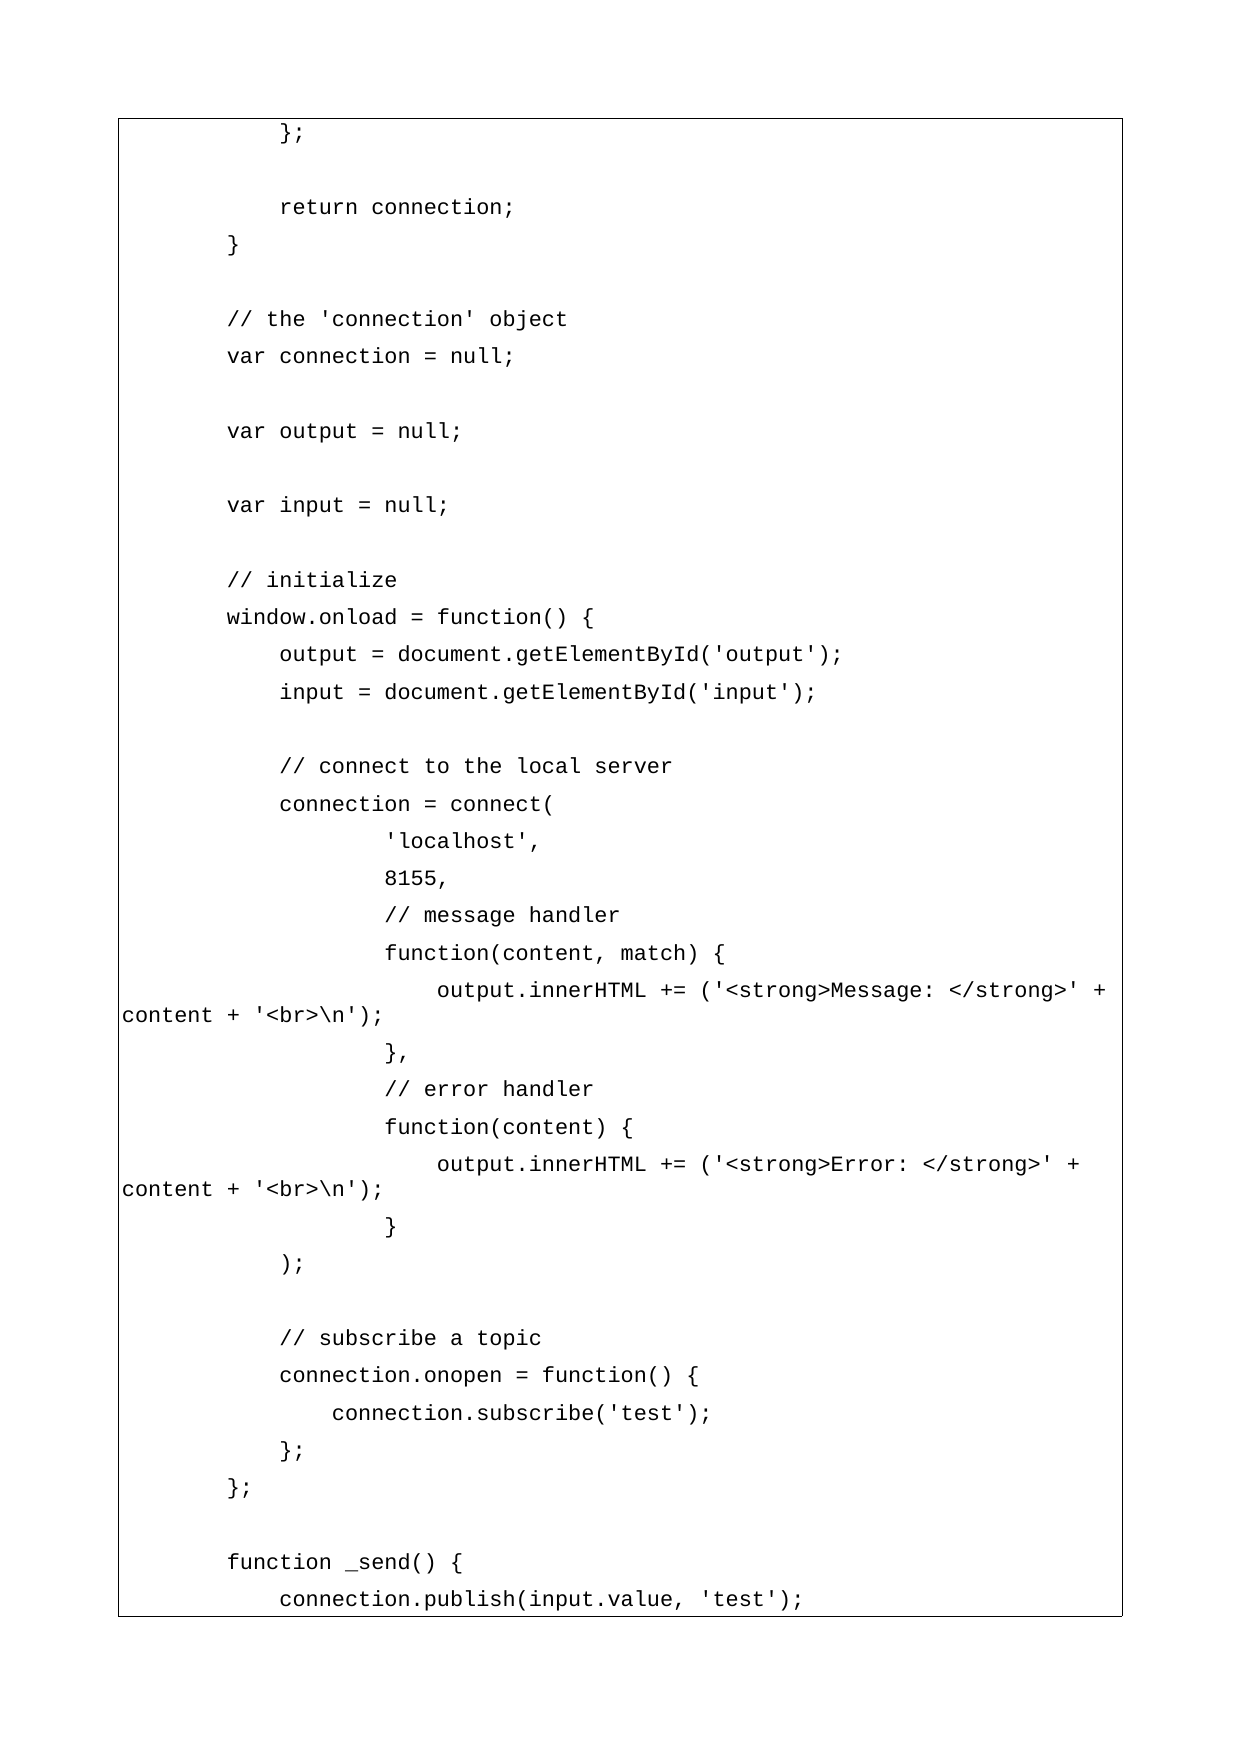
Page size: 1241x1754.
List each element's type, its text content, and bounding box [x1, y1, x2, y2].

text output.innerHTML += ('<strong>Message: </strong>' + content + '<br>\n'); [119, 976, 1122, 1029]
text // the 'connection' object [119, 304, 1122, 333]
text }, [119, 1038, 1122, 1066]
text // subscribe a topic [119, 1324, 1122, 1352]
text input = document.getElementById('input'); [119, 677, 1122, 706]
text }; [119, 1436, 1122, 1464]
text }; [119, 119, 1122, 146]
text connection = connect( [119, 789, 1122, 818]
text var input = null; [119, 491, 1122, 519]
text connection.publish(input.value, 'test'); [119, 1585, 1122, 1616]
text } [119, 230, 1122, 258]
text connection.subscribe('test'); [119, 1398, 1122, 1427]
text 8155, [119, 864, 1122, 892]
text function(content, match) { [119, 938, 1122, 967]
text connection.onopen = function() { [119, 1361, 1122, 1389]
text output = document.getElementById('output'); [119, 640, 1122, 668]
text } [119, 1212, 1122, 1240]
text var connection = null; [119, 342, 1122, 370]
text // connect to the local server [119, 752, 1122, 780]
text }; [119, 1473, 1122, 1501]
text function(content) { [119, 1112, 1122, 1141]
text window.onload = function() { [119, 603, 1122, 631]
text // message handler [119, 901, 1122, 929]
text var output = null; [119, 416, 1122, 445]
text return connection; [119, 193, 1122, 221]
text function _send() { [119, 1547, 1122, 1576]
text // initialize [119, 566, 1122, 594]
text // error handler [119, 1075, 1122, 1103]
text output.innerHTML += ('<strong>Error: </strong>' + content + '<br>\n'); [119, 1150, 1122, 1203]
text 'localhost', [119, 827, 1122, 855]
text ); [119, 1249, 1122, 1277]
